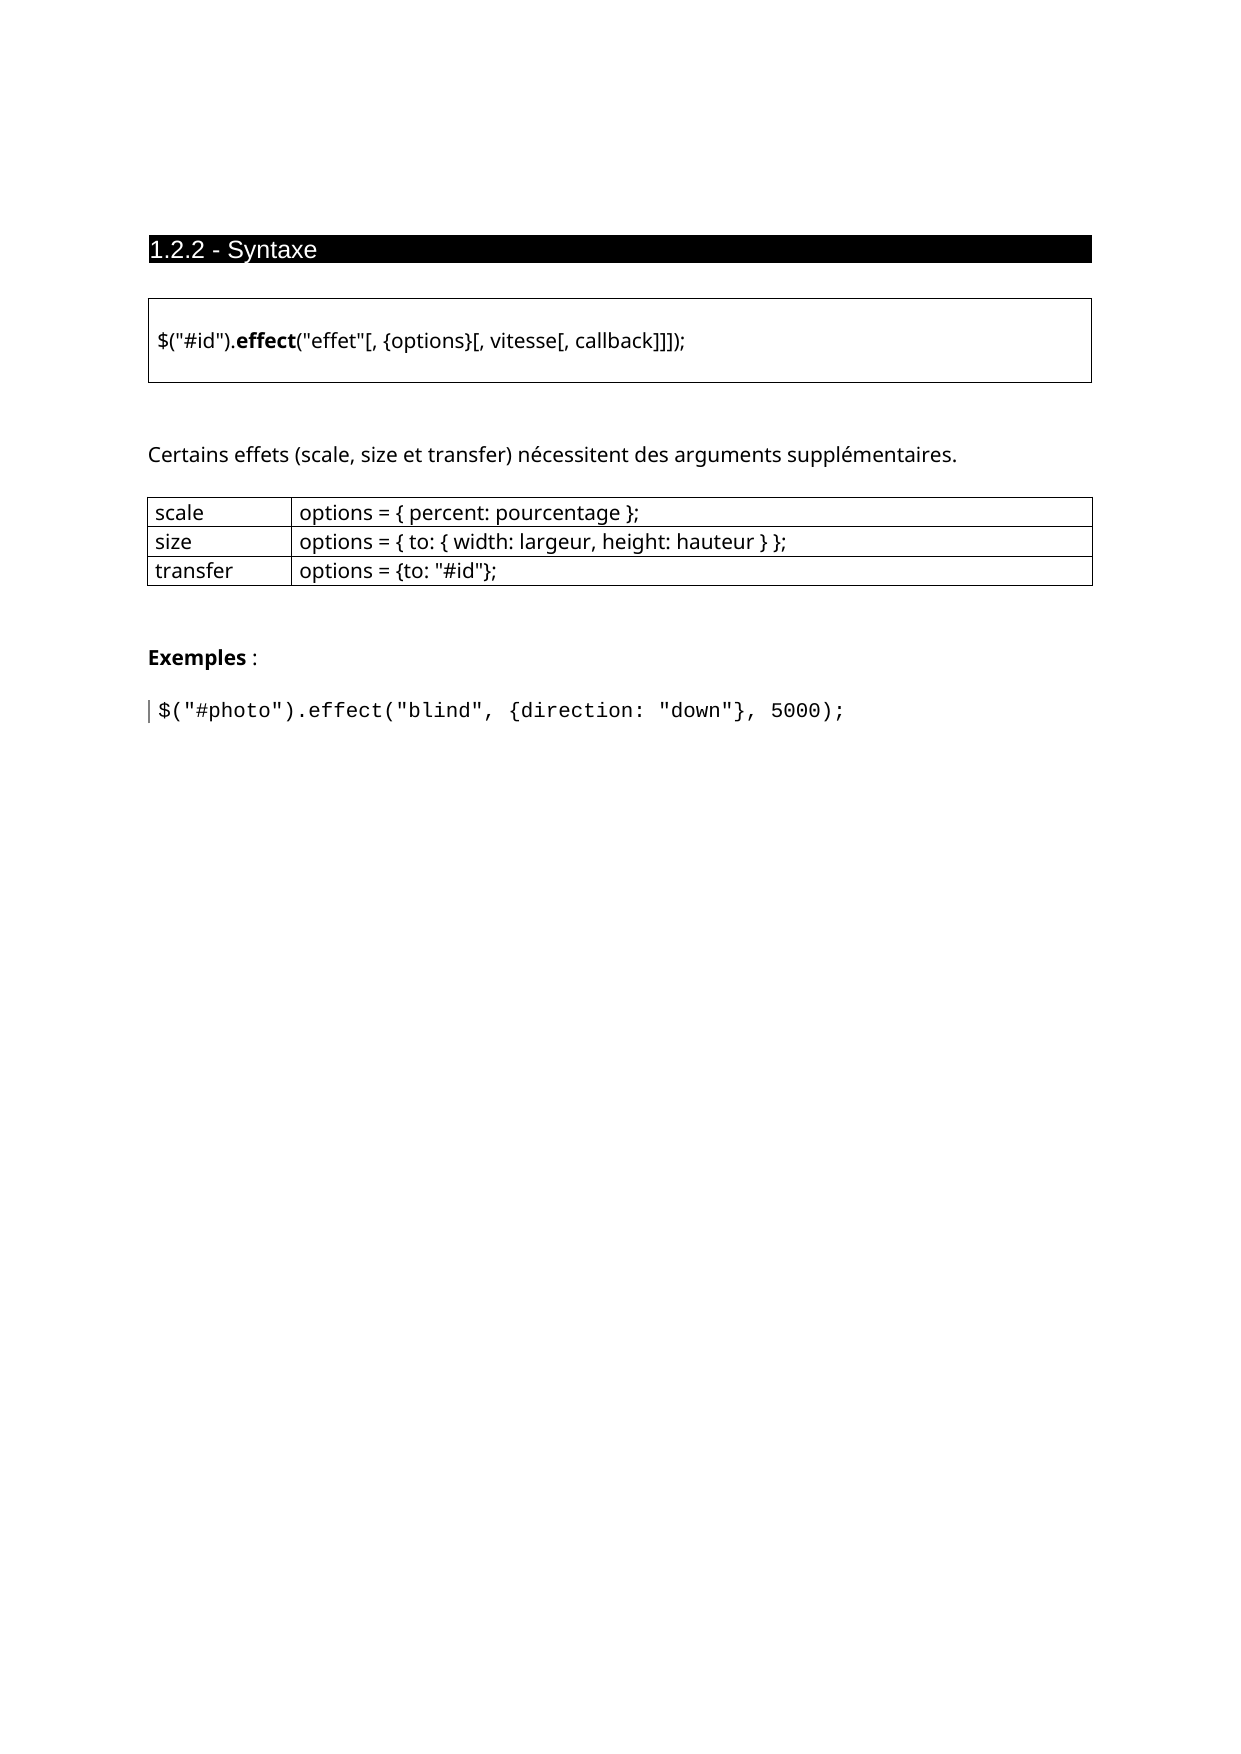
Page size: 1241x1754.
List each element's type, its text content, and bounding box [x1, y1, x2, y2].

table_header scale [148, 498, 291, 526]
table_header options = { percent: pourcentage }; [292, 498, 1092, 526]
text Exemples : [148, 643, 1092, 671]
text $("#photo").effect("blind", {direction: "down"}, 5000); [150, 700, 1092, 723]
subtitle - Syntaxe [149, 235, 1092, 263]
text Certains effets (scale, size et transfer) nécessitent des arguments supplémentaires. [148, 440, 1092, 468]
text $("#id").effect("effet"[, {options}[, vitesse[, callback]]]); [149, 299, 1091, 382]
table_cell transfer [148, 557, 291, 585]
table_cell size [148, 527, 291, 556]
table_cell options = { to: { width: largeur, height: hauteur } }; [292, 527, 1092, 556]
table_cell options = {to: "#id"}; [292, 557, 1092, 585]
